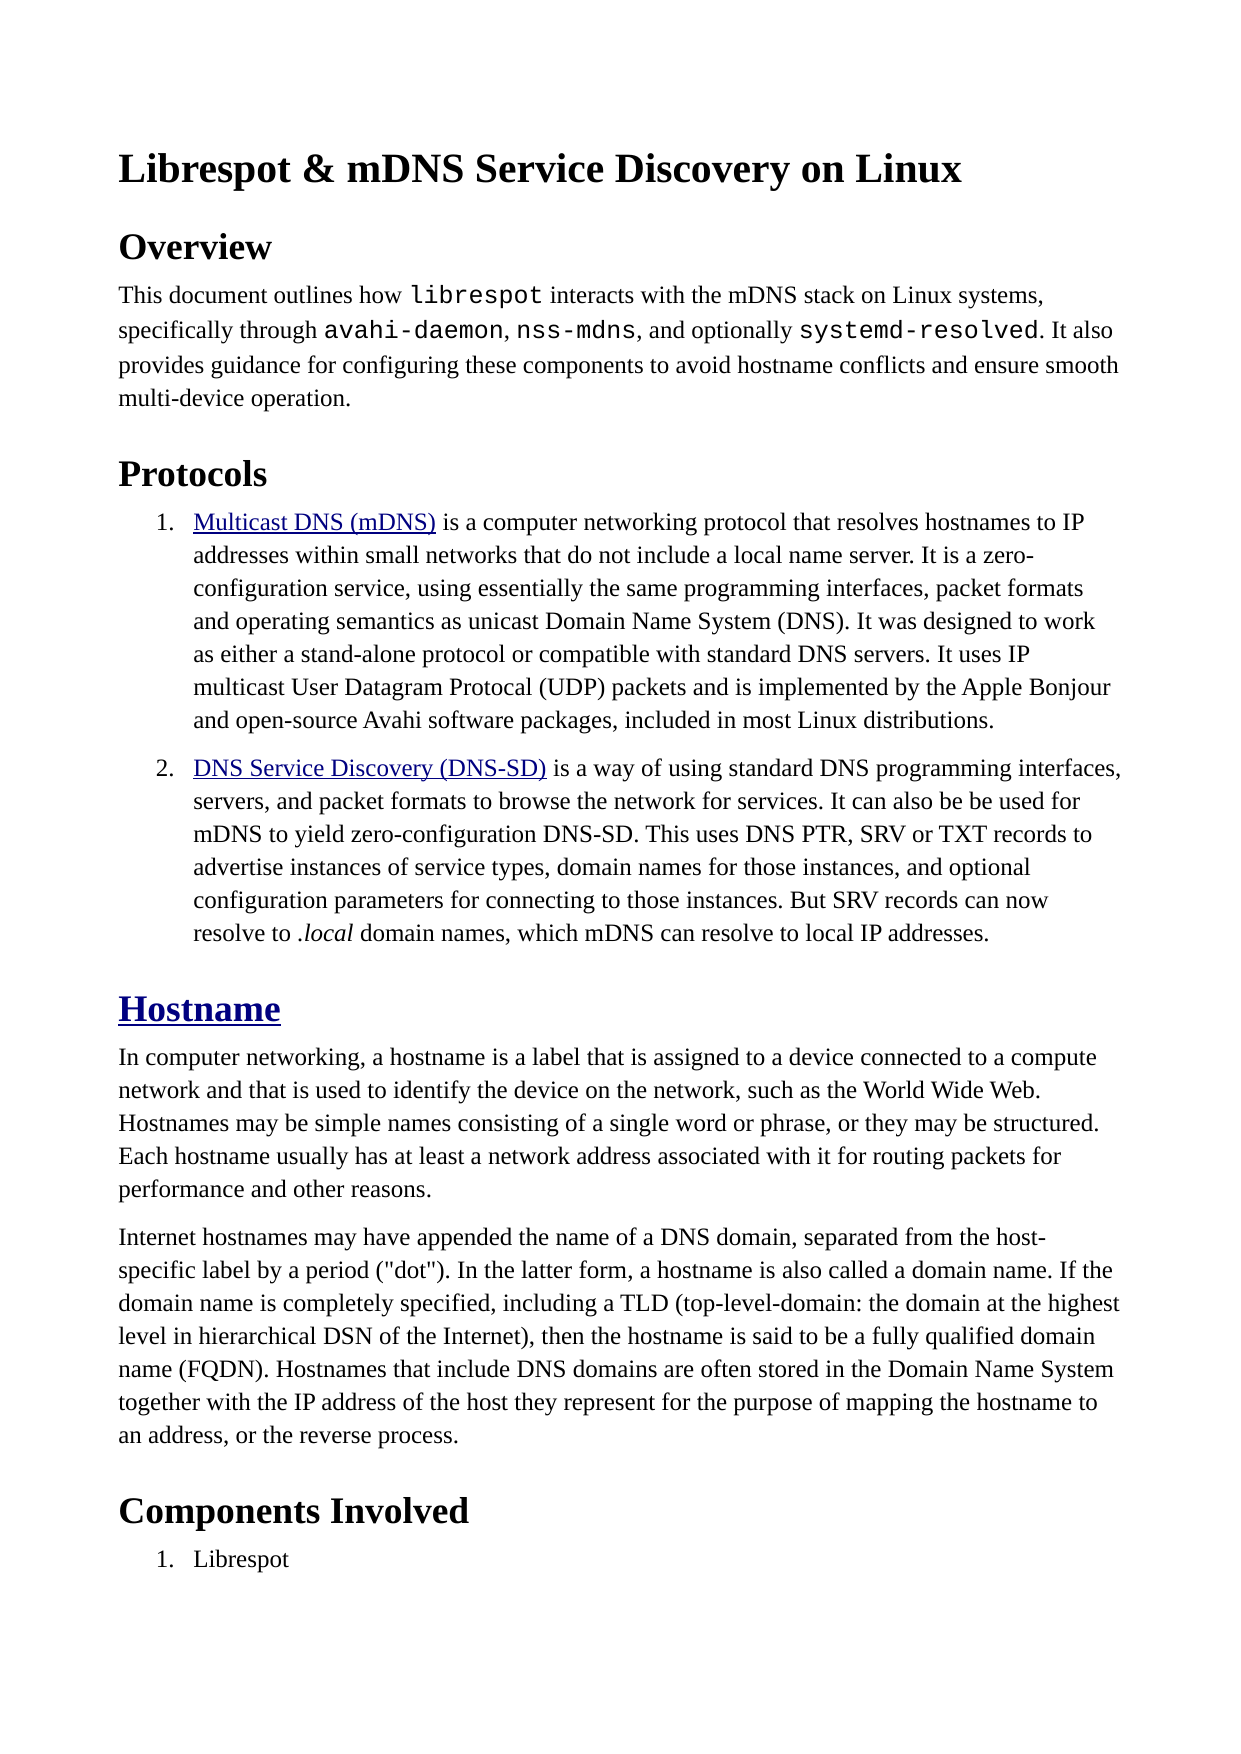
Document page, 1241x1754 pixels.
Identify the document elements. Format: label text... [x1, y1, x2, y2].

list Librespot [156, 1544, 1122, 1573]
subtitle Protocols [118, 452, 1122, 495]
subtitle Components Involved [118, 1488, 1122, 1532]
list DNS Service Discovery (DNS-SD) is a way of using standard DNS programming interfaces, servers, and packet formats to browse the network for services. It can also be be used for mDNS to yield zero-configuration DNS-SD. This uses DNS PTR, SRV or TXT records to advertise instances of service types, domain names for those instances, and optional configuration parameters for connecting to those instances. But SRV records can now resolve to .local domain names, which mDNS can resolve to local IP addresses. [156, 753, 1122, 947]
subtitle Hostname [118, 987, 1122, 1030]
text This document outlines how librespot interacts with the mDNS stack on Linux systems, specifically through avahi-daemon, nss-mdns, and optionally systemd-resolved. It also provides guidance for configuring these components to avoid hostname conflicts and ensure smooth multi-device operation. [118, 280, 1122, 412]
text Internet hostnames may have appended the name of a DNS domain, separated from the host-specific label by a period ("dot"). In the latter form, a hostname is also called a domain name. If the domain name is completely specified, including a TLD (top-level-domain: the domain at the highest level in hierarchical DSN of the Internet), then the hostname is said to be a fully qualified domain name (FQDN). Hostnames that include DNS domains are often stored in the Domain Name System together with the IP address of the host they represent for the purpose of mapping the hostname to an address, or the reverse process. [118, 1222, 1122, 1449]
subtitle Overview [118, 224, 1122, 267]
text In computer networking, a hostname is a label that is assigned to a device connected to a compute network and that is used to identify the device on the network, such as the World Wide Web. Hostnames may be simple names consisting of a single word or phrase, or they may be structured. Each hostname usually has at least a network address associated with it for routing packets for performance and other reasons. [118, 1042, 1122, 1203]
subtitle Librespot & mDNS Service Discovery on Linux [118, 143, 1122, 191]
list Multicast DNS (mDNS) is a computer networking protocol that resolves hostnames to IP addresses within small networks that do not include a local name server. It is a zero-configuration service, using essentially the same programming interfaces, packet formats and operating semantics as unicast Domain Name System (DNS). It was designed to work as either a stand-alone protocol or compatible with standard DNS servers. It uses IP multicast User Datagram Protocal (UDP) packets and is implemented by the Apple Bonjour and open-source Avahi software packages, included in most Linux distributions. [156, 507, 1122, 734]
